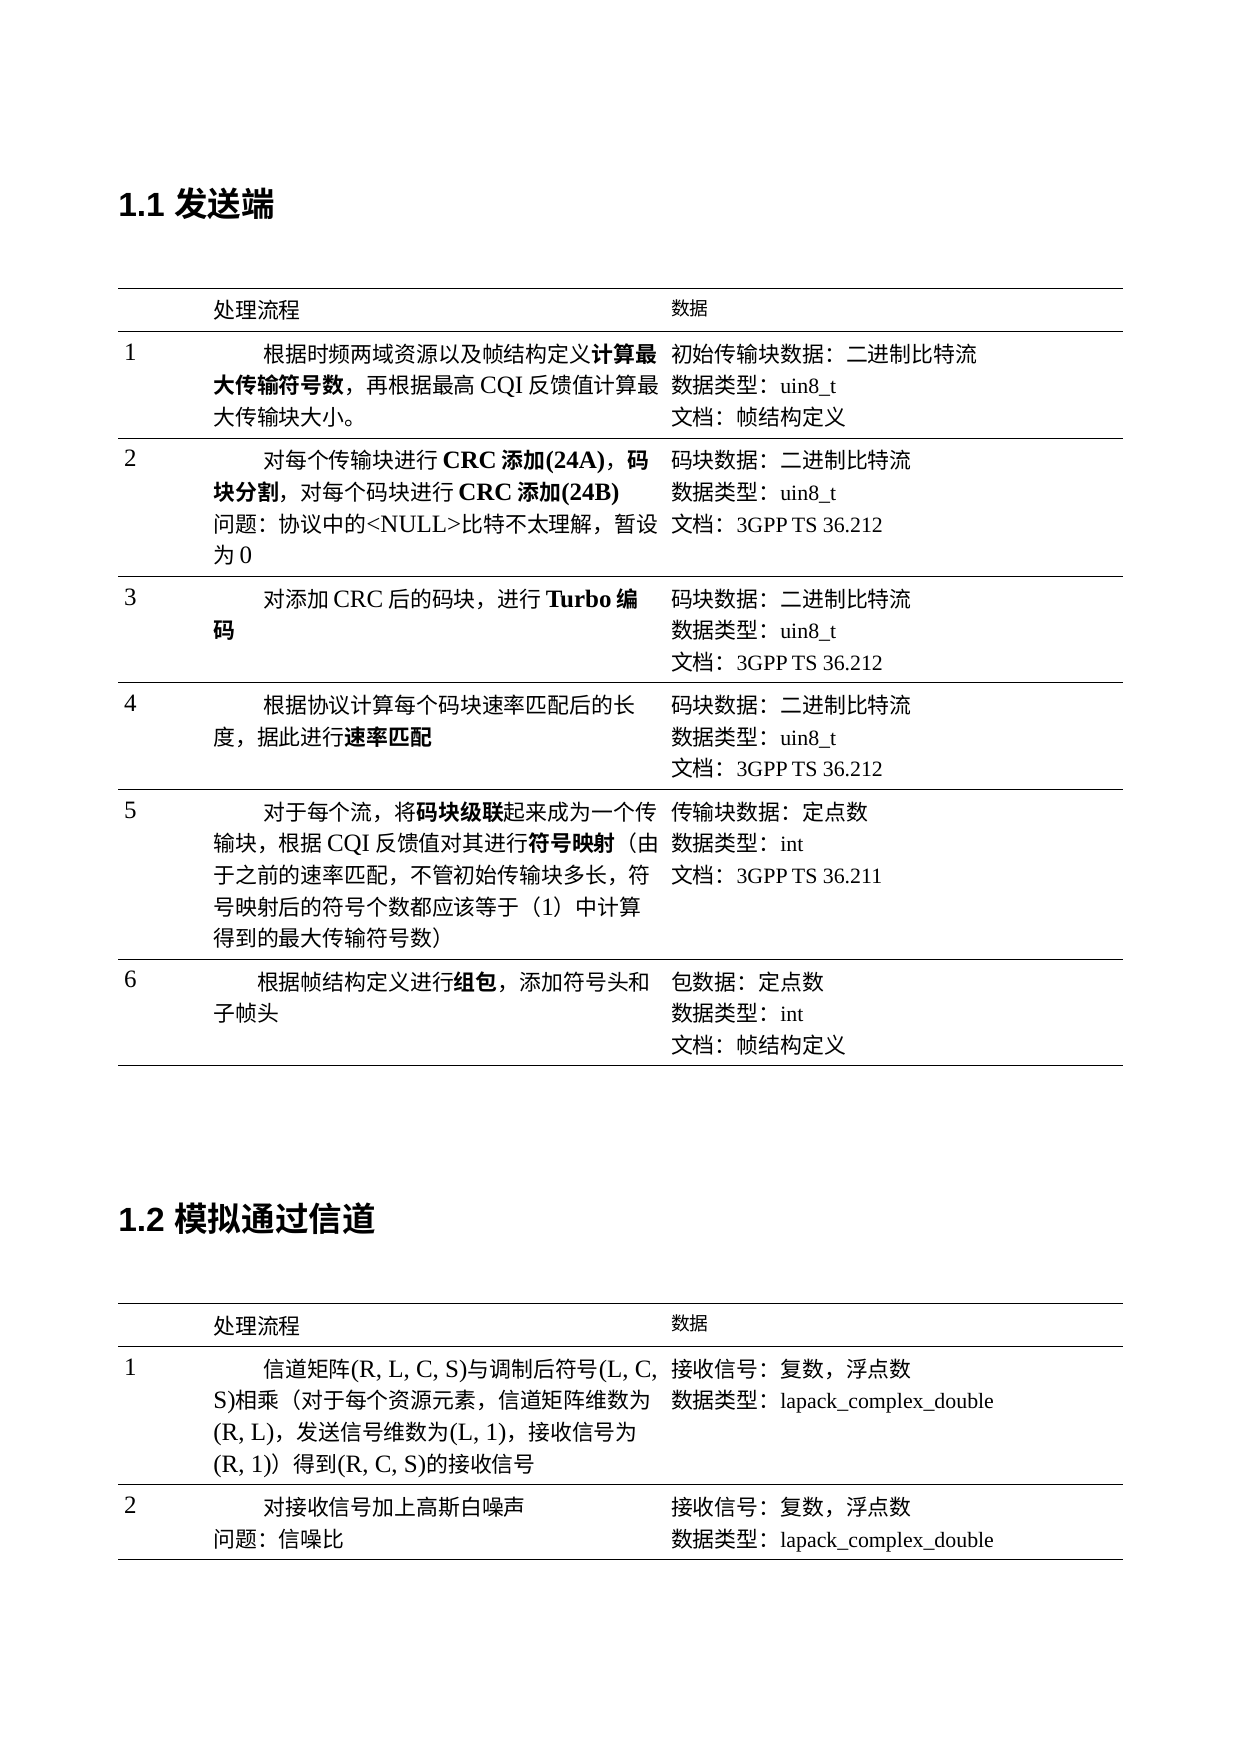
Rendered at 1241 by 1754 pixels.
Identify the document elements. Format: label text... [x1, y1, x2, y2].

table_cell 5 [118, 790, 207, 959]
table_header 处理流程 [208, 289, 665, 331]
subtitle 1.1 发送端 [118, 178, 1122, 226]
table_cell 接收信号：复数，浮点数 数据类型：lapack_complex_double [665, 1485, 1123, 1559]
table_cell 码块数据：二进制比特流 数据类型：uin8_t 文档：3GPP TS 36.212 [665, 683, 1123, 789]
table_cell 对每个传输块进行CRC添加(24A)，码块分割，对每个码块进行CRC添加(24B) 问题：协议中的<NULL>比特不太理解，暂设为0 [208, 439, 665, 576]
table_header 处理流程 [208, 1304, 665, 1346]
table_cell 1 [118, 1347, 207, 1484]
table_cell 信道矩阵(R, L, C, S)与调制后符号(L, C, S)相乘（对于每个资源元素，信道矩阵维数为(R, L)，发送信号维数为(L, 1)，接收信号为(R, 1)）得到(R, C, S)的接收信号 [208, 1347, 665, 1484]
table_cell 根据协议计算每个码块速率匹配后的长度，据此进行速率匹配 [208, 683, 665, 789]
table_cell 1 [118, 332, 207, 437]
table_cell 4 [118, 683, 207, 789]
table_cell 6 [118, 960, 207, 1065]
table_cell 初始传输块数据：二进制比特流 数据类型：uin8_t 文档：帧结构定义 [665, 332, 1123, 437]
table_cell 3 [118, 577, 207, 682]
table_header 数据 [665, 1304, 1123, 1346]
table_cell 传输块数据：定点数 数据类型：int 文档：3GPP TS 36.211 [665, 790, 1123, 959]
table_header [118, 289, 207, 331]
table_cell 根据时频两域资源以及帧结构定义计算最大传输符号数，再根据最高CQI反馈值计算最大传输块大小。 [208, 332, 665, 437]
table_header [118, 1304, 207, 1346]
table_cell 对接收信号加上高斯白噪声 问题：信噪比 [208, 1485, 665, 1559]
table_cell 对于每个流，将码块级联起来成为一个传输块，根据CQI反馈值对其进行符号映射（由于之前的速率匹配，不管初始传输块多长，符号映射后的符号个数都应该等于（1）中计算得到的最大传输符号数） [208, 790, 665, 959]
table_cell 接收信号：复数，浮点数 数据类型：lapack_complex_double [665, 1347, 1123, 1484]
table_cell 码块数据：二进制比特流 数据类型：uin8_t 文档：3GPP TS 36.212 [665, 439, 1123, 576]
table_cell 对添加CRC后的码块，进行Turbo编码 [208, 577, 665, 682]
table_cell 根据帧结构定义进行组包，添加符号头和子帧头 [208, 960, 665, 1065]
table_cell 码块数据：二进制比特流 数据类型：uin8_t 文档：3GPP TS 36.212 [665, 577, 1123, 682]
subtitle 1.2 模拟通过信道 [118, 1193, 1122, 1241]
table_cell 2 [118, 439, 207, 576]
table_cell 包数据：定点数 数据类型：int 文档：帧结构定义 [665, 960, 1123, 1065]
table_cell 2 [118, 1485, 207, 1559]
table_header 数据 [665, 289, 1123, 331]
